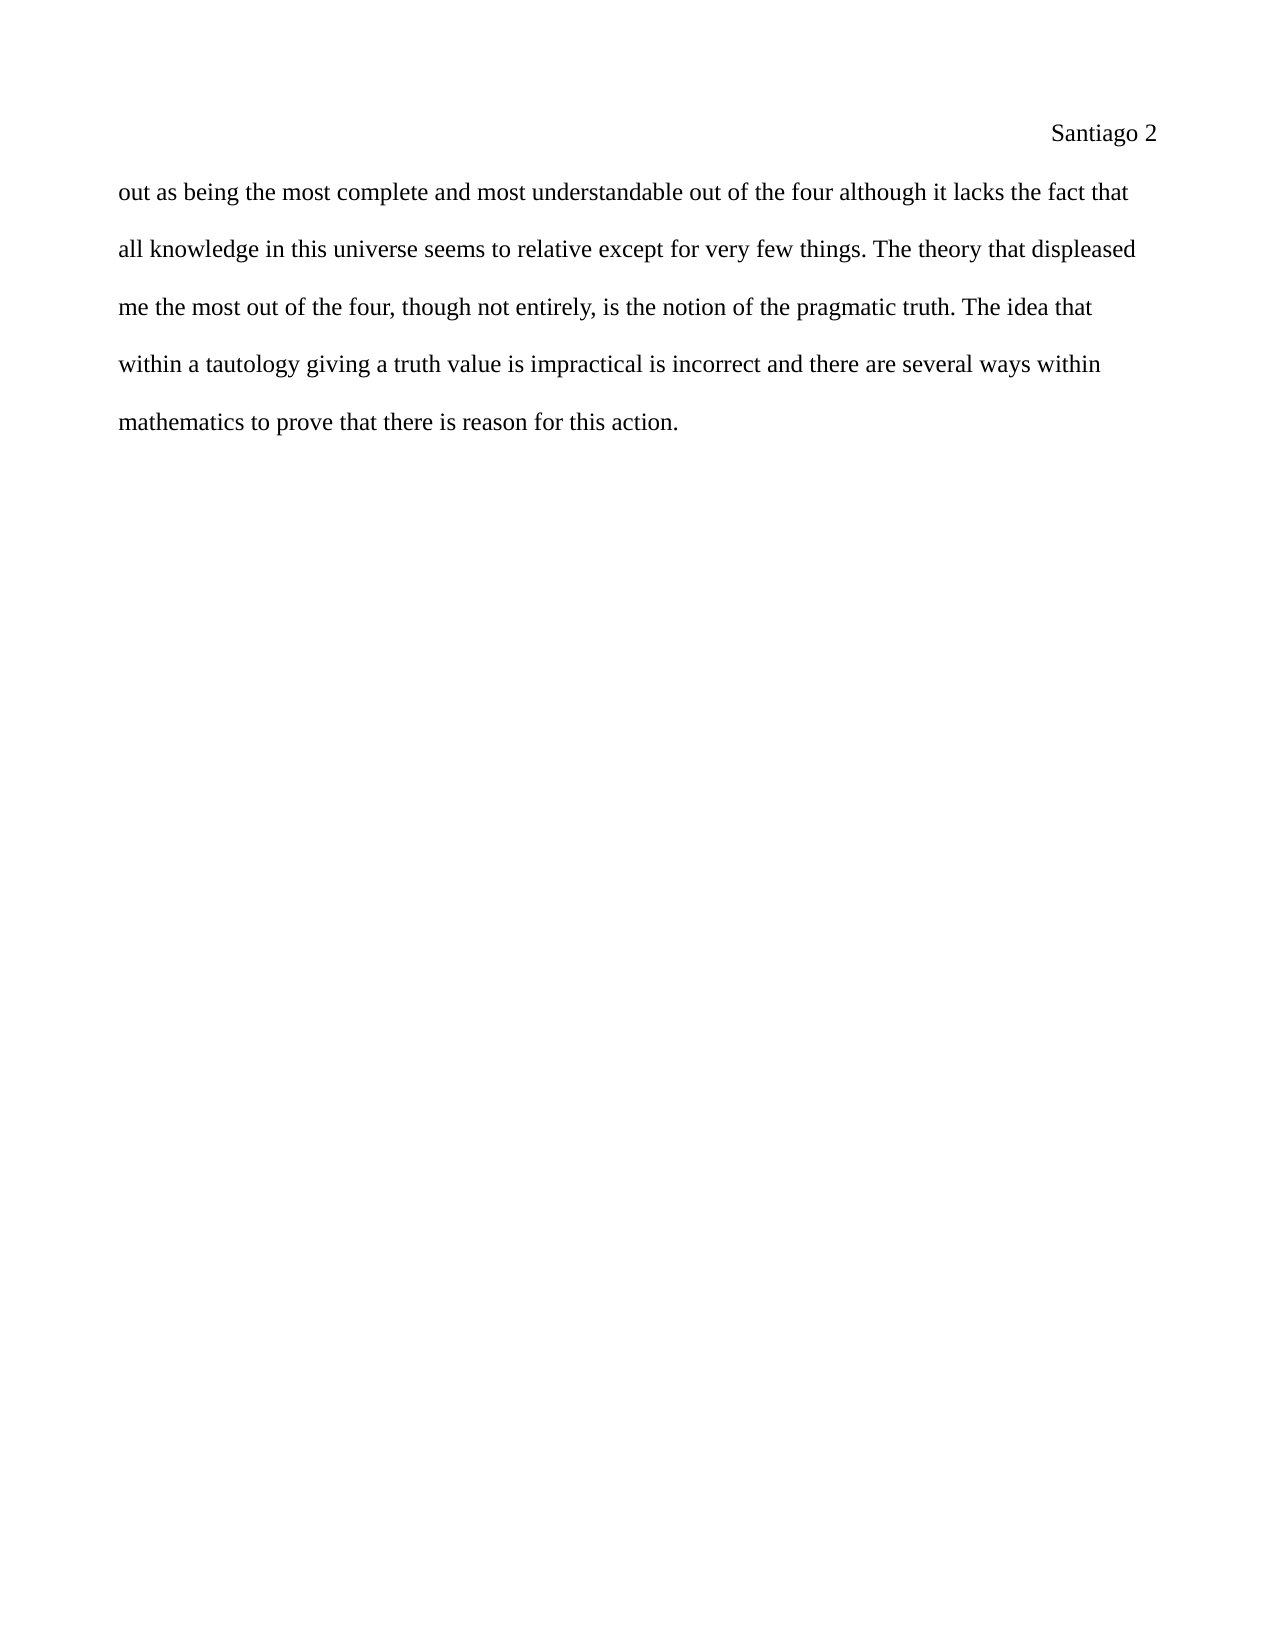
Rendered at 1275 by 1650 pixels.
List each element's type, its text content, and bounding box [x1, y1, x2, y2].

text out as being the most complete and most understandable out of the four although it lacks the fact that all knowledge in this universe seems to relative except for very few things. The theory that displeased me the most out of the four, though not entirely, is the notion of the pragmatic truth. The idea that within a tautology giving a truth value is impractical is incorrect and there are several ways within mathematics to prove that there is reason for this action. [118, 177, 1157, 436]
